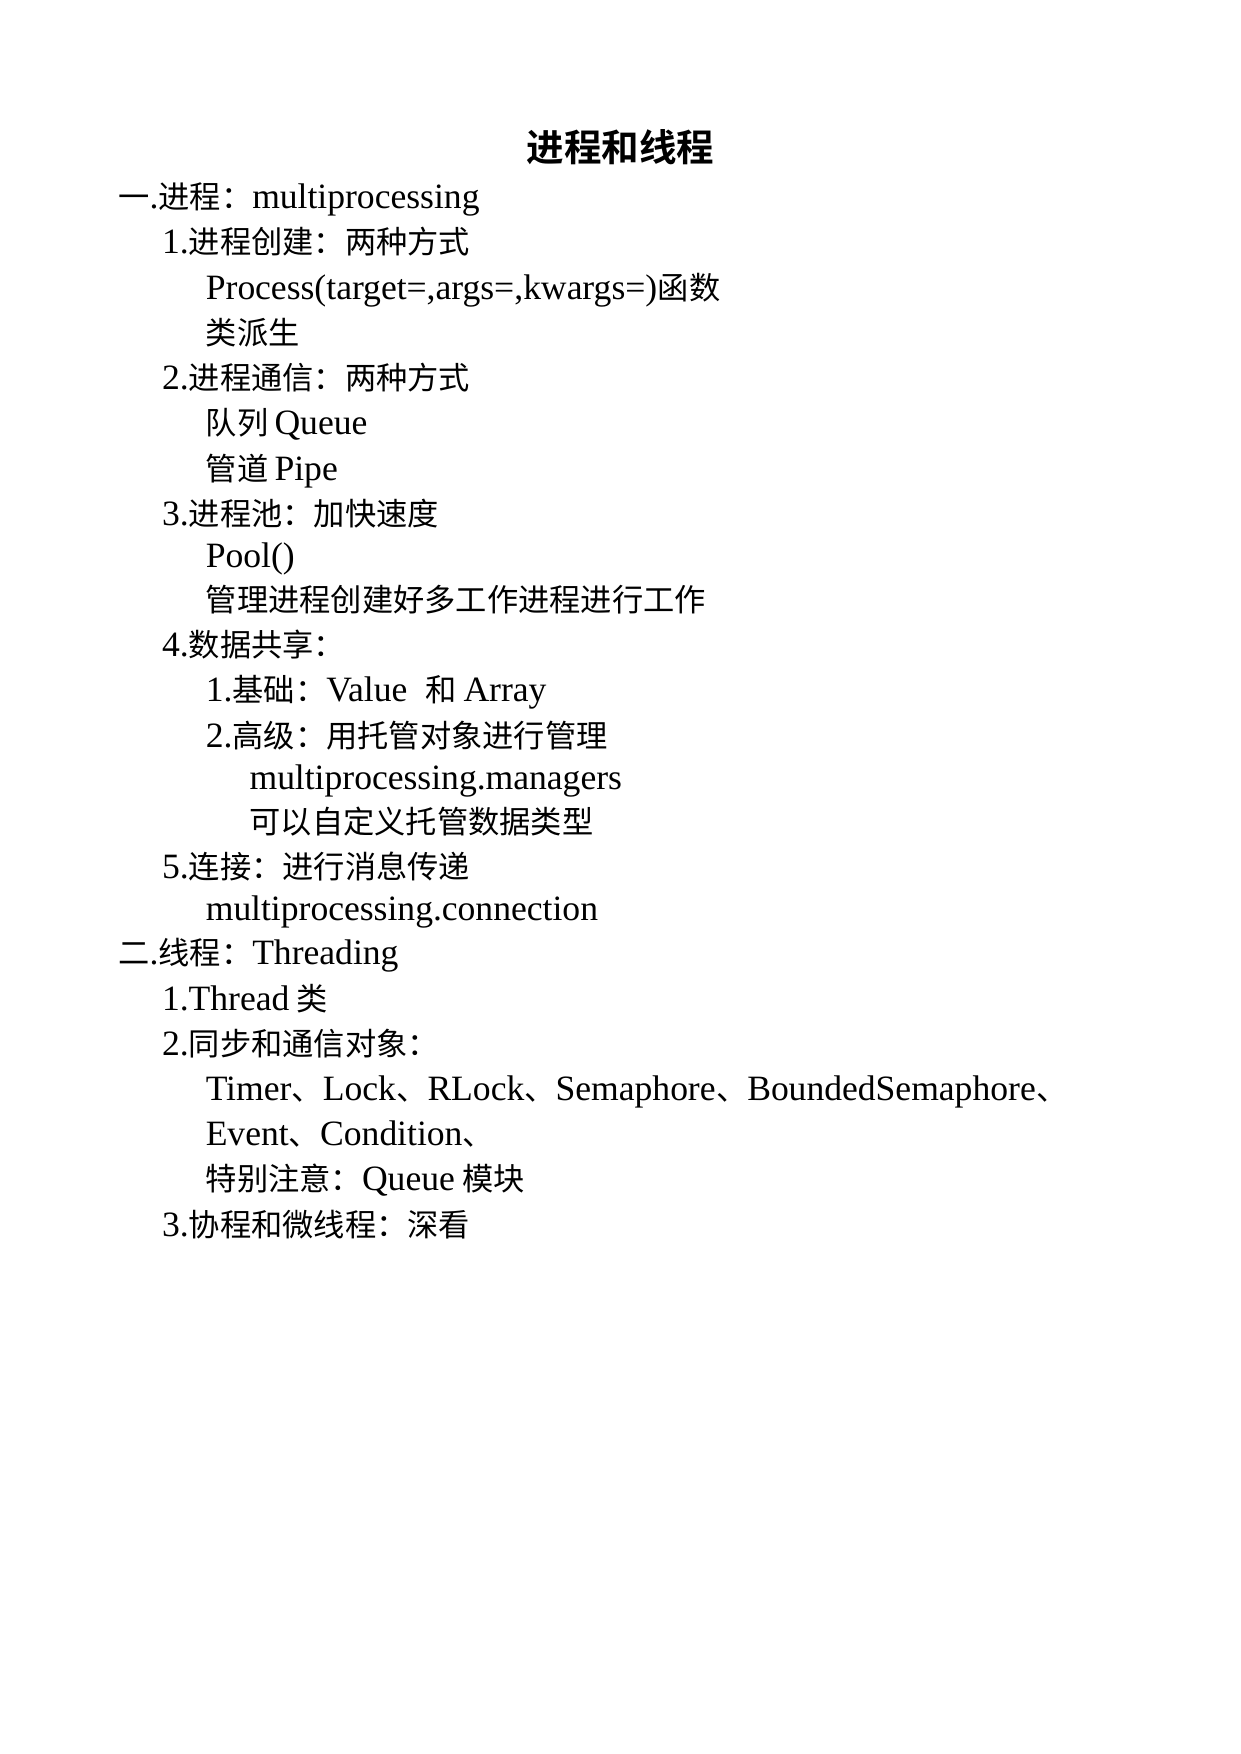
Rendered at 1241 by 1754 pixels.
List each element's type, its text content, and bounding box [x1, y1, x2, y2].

text Timer、Lock、RLock、Semaphore、BoundedSemaphore、 [118, 1064, 1122, 1109]
text 2.同步和通信对象： [118, 1019, 1122, 1064]
text 管道Pipe [118, 444, 1122, 489]
text Pool() [118, 534, 1122, 575]
text 2.高级：用托管对象进行管理 [118, 711, 1122, 756]
text 一.进程：multiprocessing [118, 172, 1122, 218]
text 5.连接：进行消息传递 [118, 842, 1122, 887]
text 3.协程和微线程：深看 [118, 1200, 1122, 1245]
text 队列Queue [118, 398, 1122, 444]
text 二.线程：Threading [118, 928, 1122, 974]
text 1.基础：Value 和 Array [118, 666, 1122, 711]
text Event、Condition、 [118, 1109, 1122, 1154]
text 4.数据共享： [118, 620, 1122, 666]
text 3.进程池：加快速度 [118, 489, 1122, 534]
text 1.Thread类 [118, 974, 1122, 1019]
text Process(target=,args=,kwargs=)函数 [118, 263, 1122, 308]
text 进程和线程 [118, 118, 1122, 172]
text 1.进程创建：两种方式 [118, 218, 1122, 263]
text 特别注意：Queue模块 [118, 1154, 1122, 1200]
text 类派生 [118, 308, 1122, 353]
text 可以自定义托管数据类型 [118, 797, 1122, 842]
text 2.进程通信：两种方式 [118, 353, 1122, 398]
text multiprocessing.managers [118, 756, 1122, 797]
text 管理进程创建好多工作进程进行工作 [118, 575, 1122, 620]
text multiprocessing.connection [118, 887, 1122, 928]
